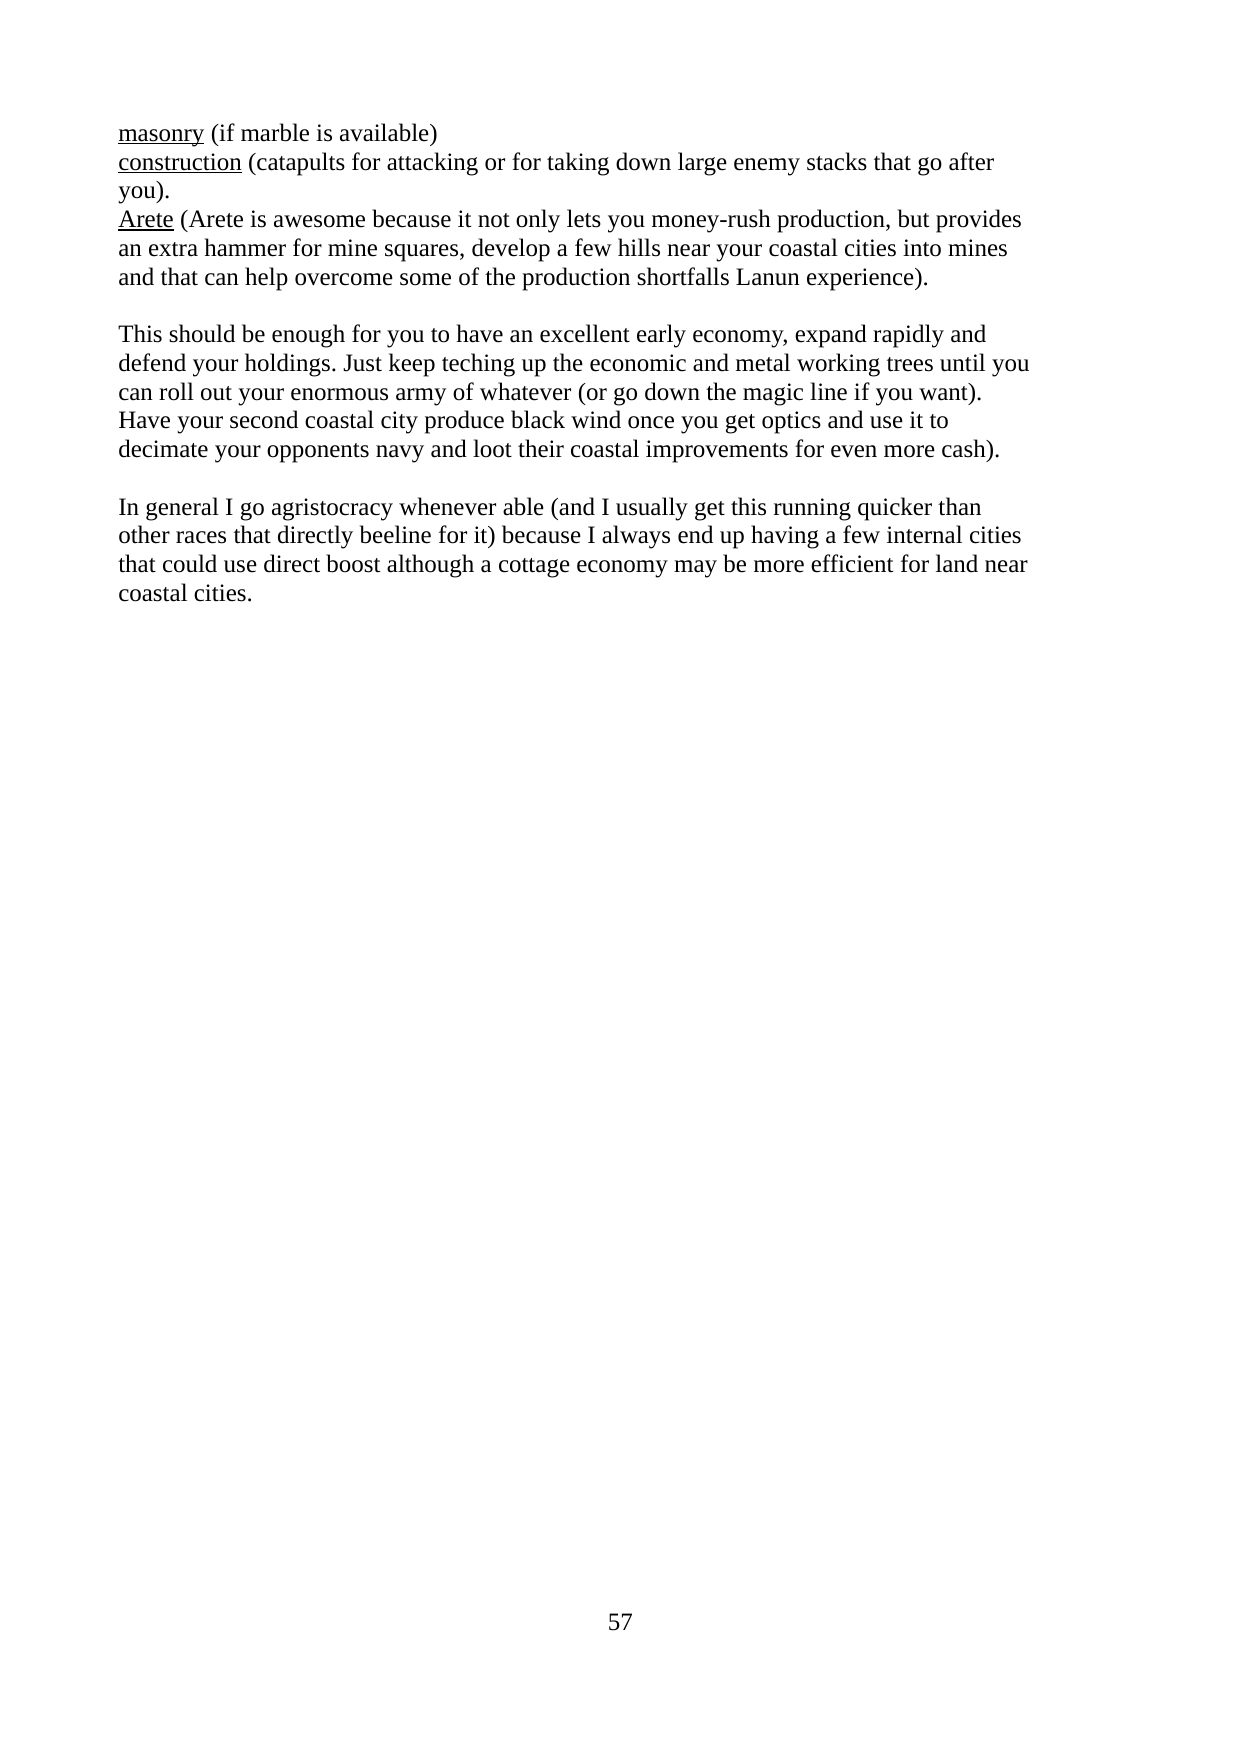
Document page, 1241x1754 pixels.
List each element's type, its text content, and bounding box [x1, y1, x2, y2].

text In general I go agristocracy whenever able (and I usually get this running quicker than other races that directly beeline for it) because I always end up having a few internal cities that could use direct boost although a cottage economy may be more efficient for land near coastal cities. [118, 492, 1032, 607]
text Arete (Arete is awesome because it not only lets you money-rush production, but provides an extra hammer for mine squares, develop a few hills near your coastal cities into mines and that can help overcome some of the production shortfalls Lanun experience). [118, 204, 1032, 291]
text This should be enough for you to have an excellent early economy, expand rapidly and defend your holdings. Just keep teching up the economic and metal working trees until you can roll out your enormous army of whatever (or go down the magic line if you want). Have your second coastal city produce black wind once you get optics and use it to decimate your opponents navy and loot their coastal improvements for even more cash). [118, 319, 1032, 463]
text masonry (if marble is available) [118, 118, 1032, 147]
text construction (catapults for attacking or for taking down large enemy stacks that go after you). [118, 147, 1032, 204]
